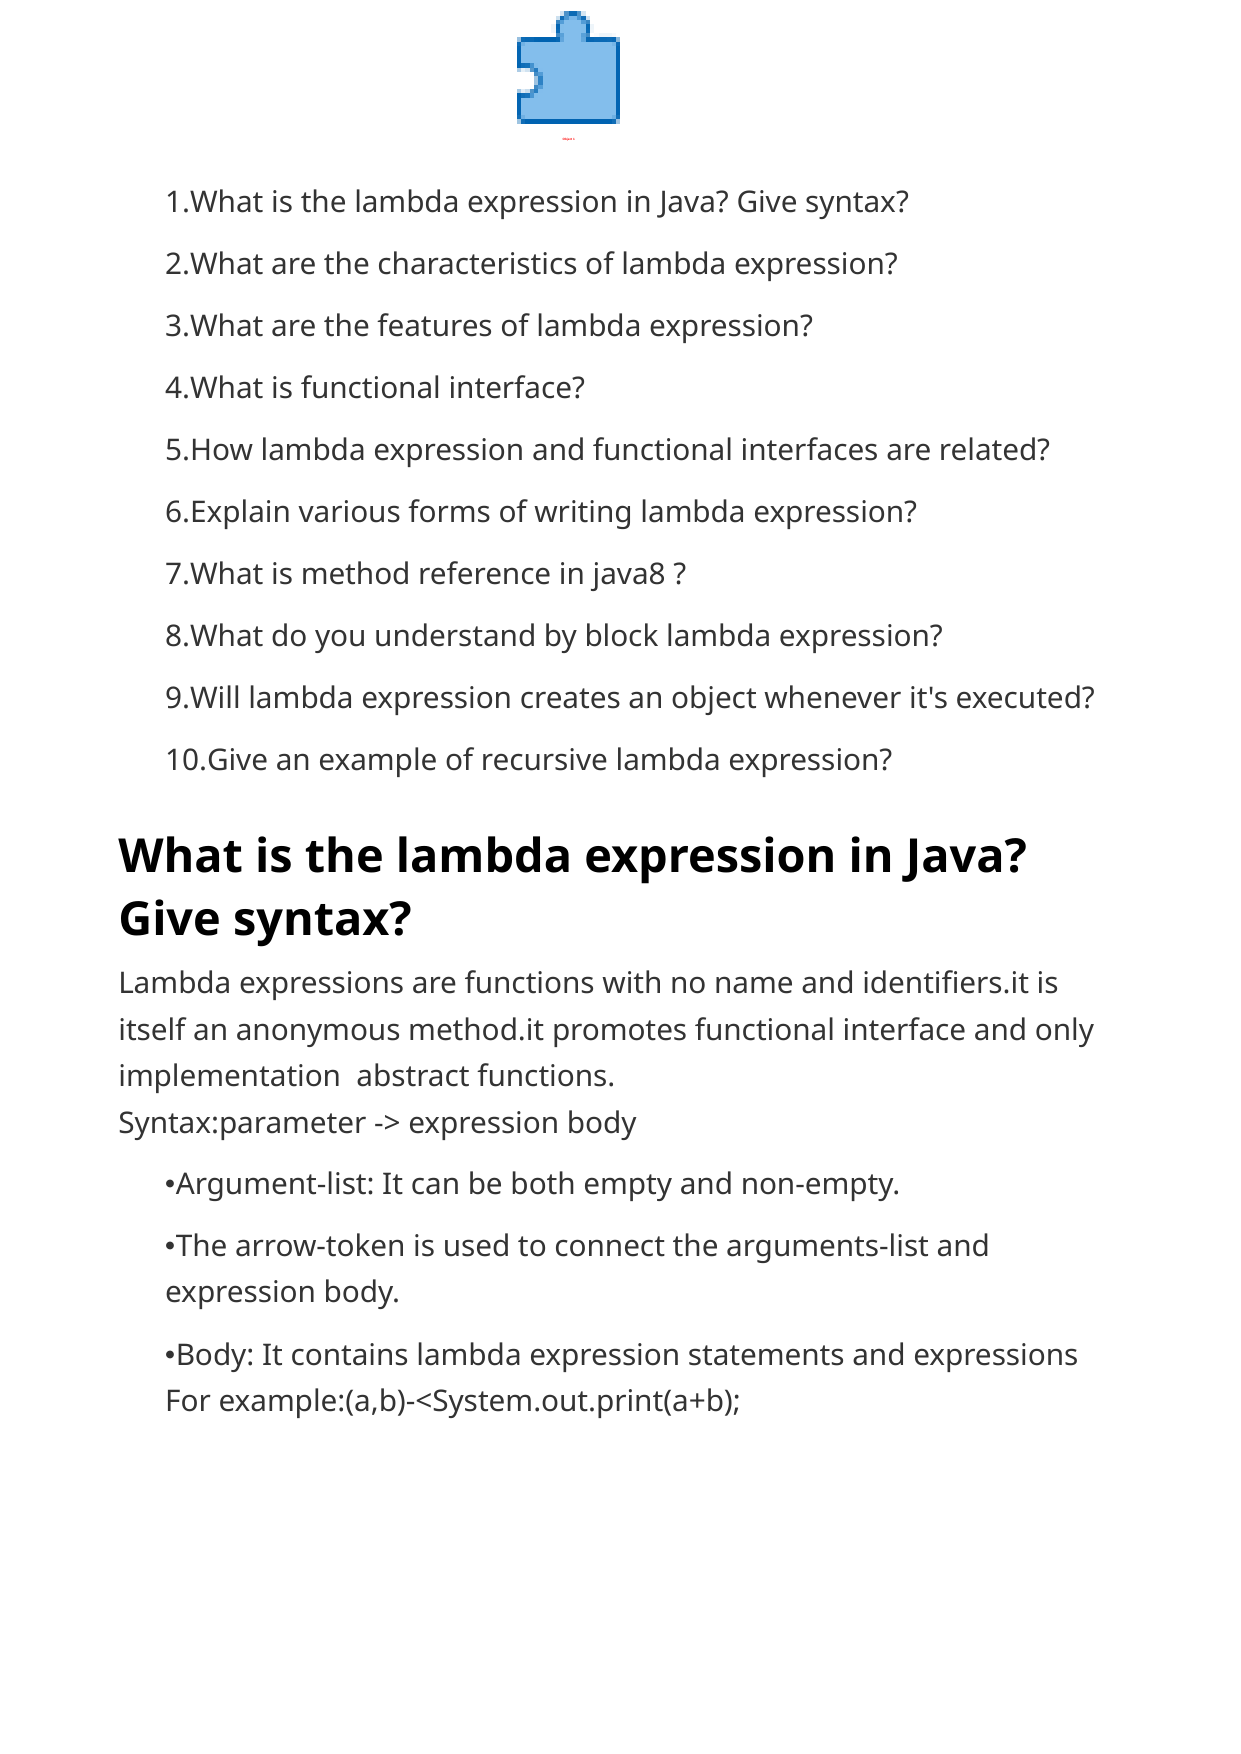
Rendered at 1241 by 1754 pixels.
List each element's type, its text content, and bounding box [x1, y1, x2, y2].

list Will lambda expression creates an object whenever it's executed? [118, 677, 1122, 717]
list What are the characteristics of lambda expression? [118, 242, 1122, 283]
subtitle What is the lambda expression in Java? Give syntax? [118, 822, 1122, 949]
list Argument-list: It can be both empty and non-empty. [118, 1162, 1122, 1203]
list Give an example of recursive lambda expression? [118, 739, 1122, 779]
list The arrow-token is used to connect the arguments-list and expression body. [118, 1224, 1122, 1311]
list What is the lambda expression in Java? Give syntax? [118, 180, 1122, 221]
list Explain various forms of writing lambda expression? [118, 491, 1122, 531]
list What is method reference in java8 ? [118, 553, 1122, 593]
list What are the features of lambda expression? [118, 304, 1122, 345]
text Lambda expressions are functions with no name and identifiers.it is itself an anonymous method.it promotes functional interface and only implementation abstract functions. Syntax:parameter -> expression body [118, 962, 1122, 1142]
list How lambda expression and functional interfaces are related? [118, 428, 1122, 469]
list What do you understand by block lambda expression? [118, 615, 1122, 655]
list What is functional interface? [118, 366, 1122, 407]
list Body: It contains lambda expression statements and expressions For example:(a,b)-<System.out.print(a+b); [118, 1333, 1122, 1420]
